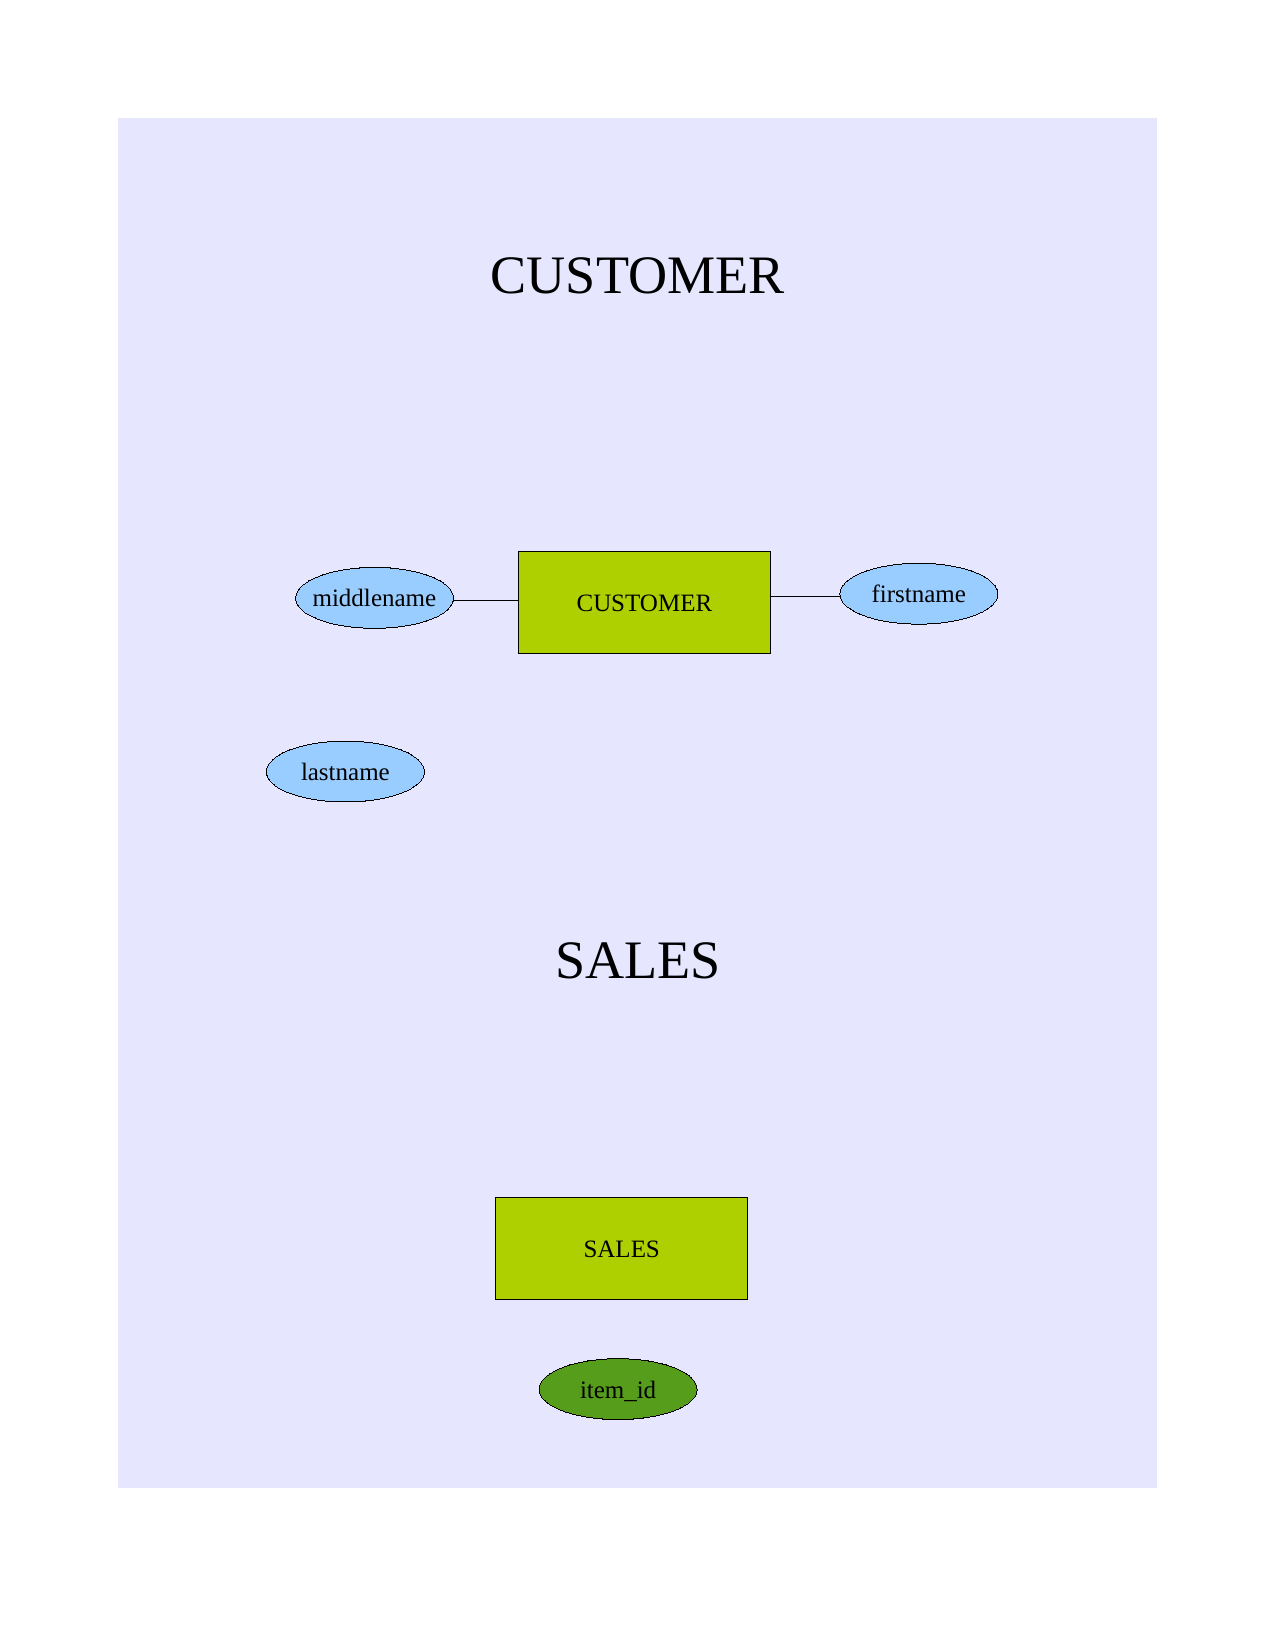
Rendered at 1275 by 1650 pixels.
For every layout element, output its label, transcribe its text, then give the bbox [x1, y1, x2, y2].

text SALES [118, 928, 555, 990]
text CUSTOMER [118, 243, 491, 305]
text CUSTOMER [784, 243, 1157, 305]
text SALES [720, 928, 1157, 990]
